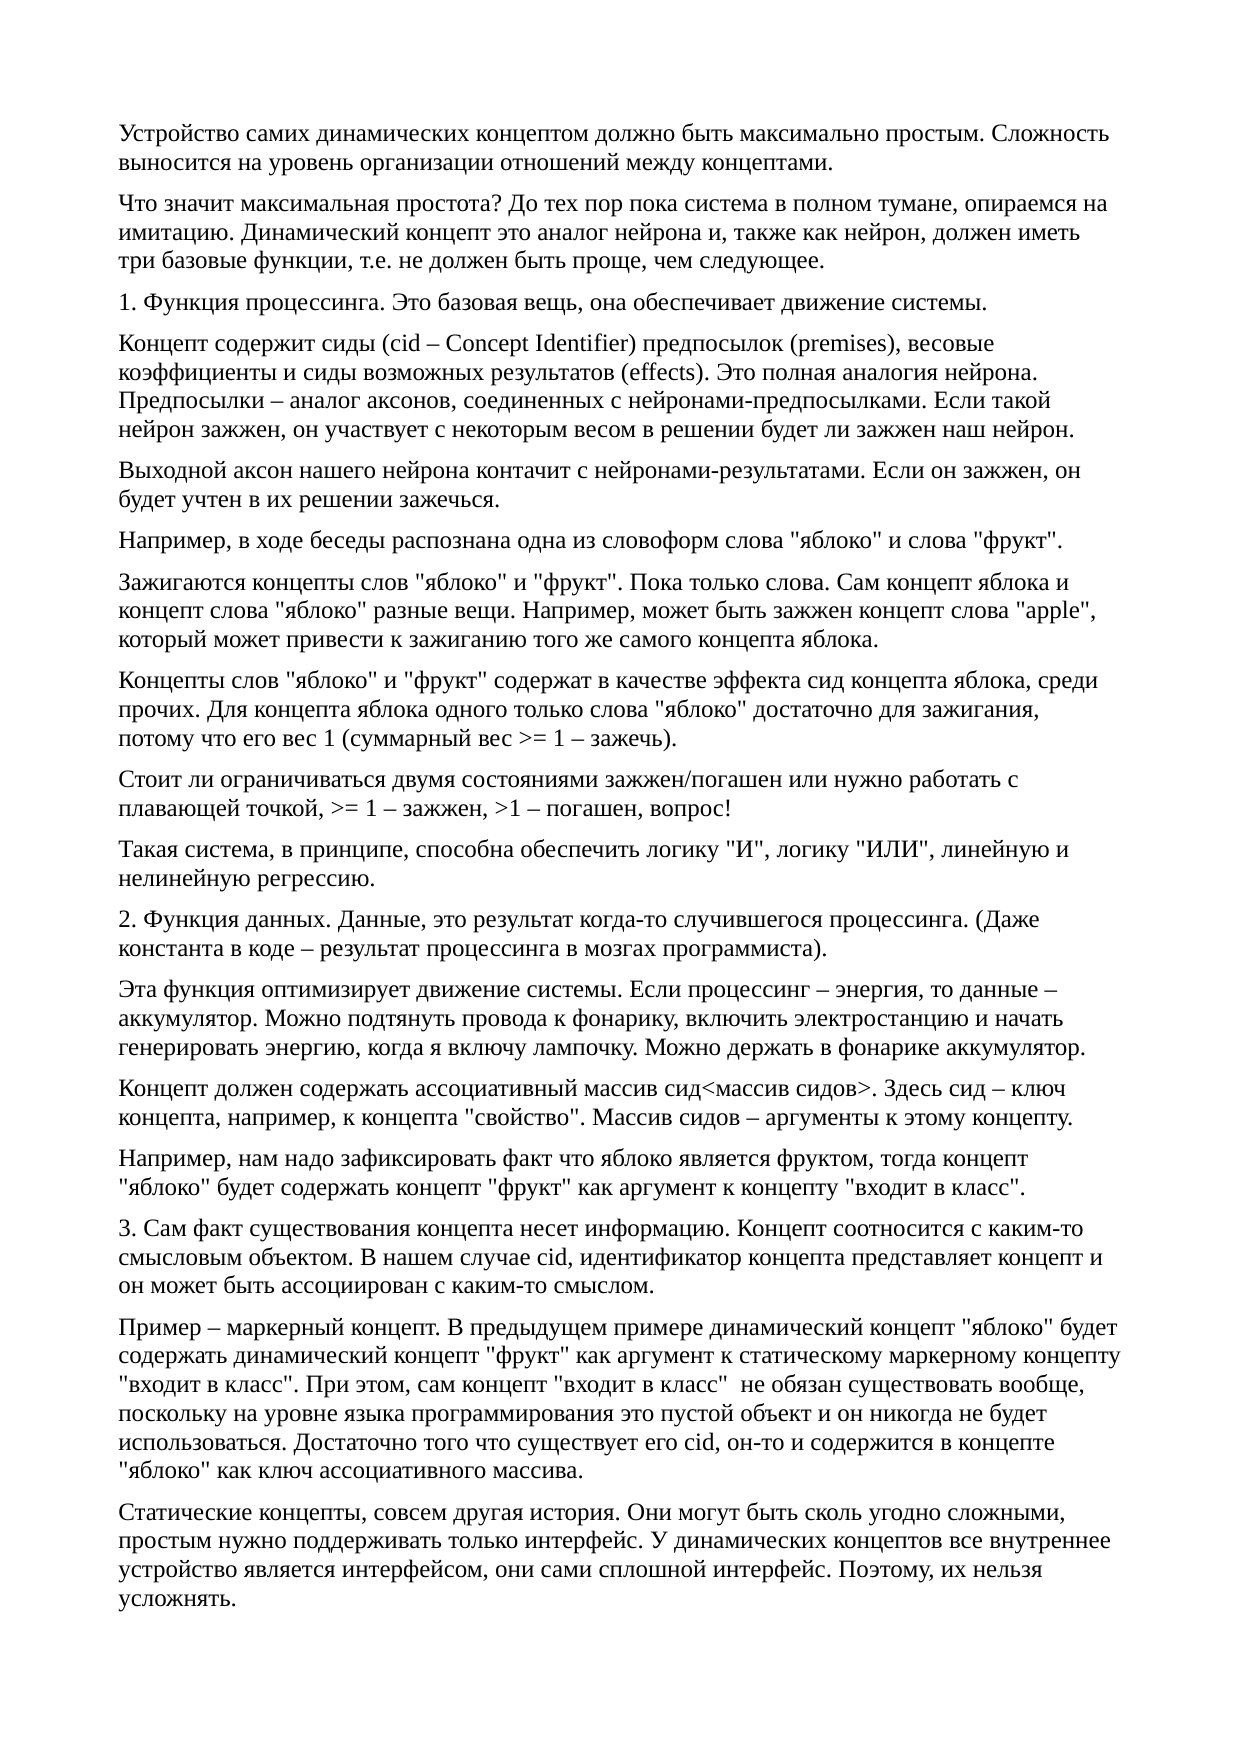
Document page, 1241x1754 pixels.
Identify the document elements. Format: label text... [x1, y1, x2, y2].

text Зажигаются концепты слов "яблоко" и "фрукт". Пока только слова. Сам концепт яблока и концепт слова "яблоко" разные вещи. Например, может быть зажжен концепт слова "apple", который может привести к зажиганию того же самого концепта яблока. [118, 567, 1122, 653]
text 3. Сам факт существования концепта несет информацию. Концепт соотносится с каким-то смысловым объектом. В нашем случае cid, идентификатор концепта представляет концепт и он может быть ассоциирован с каким-то смыслом. [118, 1213, 1122, 1299]
text Например, в ходе беседы распознана одна из словоформ слова "яблоко" и слова "фрукт". [118, 526, 1122, 554]
text Такая система, в принципе, способна обеспечить логику "И", логику "ИЛИ", линейную и нелинейную регрессию. [118, 834, 1122, 892]
text Концепт должен содержать ассоциативный массив сид<массив сидов>. Здесь сид – ключ концепта, например, к концепта "свойство". Массив сидов – аргументы к этому концепту. [118, 1073, 1122, 1131]
text Эта функция оптимизирует движение системы. Если процессинг – энергия, то данные – аккумулятор. Можно подтянуть провода к фонарику, включить электростанцию и начать генерировать энергию, когда я включу лампочку. Можно держать в фонарике аккумулятор. [118, 974, 1122, 1061]
text 1. Функция процессинга. Это базовая вещь, она обеспечивает движение системы. [118, 287, 1122, 316]
text Стоит ли ограничиваться двумя состояниями зажжен/погашен или нужно работать с плавающей точкой, >= 1 – зажжен, >1 – погашен, вопрос! [118, 764, 1122, 822]
text Выходной аксон нашего нейрона контачит с нейронами-результатами. Если он зажжен, он будет учтен в их решении зажечься. [118, 456, 1122, 513]
text Что значит максимальная простота? До тех пор пока система в полном тумане, опираемся на имитацию. Динамический концепт это аналог нейрона и, также как нейрон, должен иметь три базовые функции, т.е. не должен быть проще, чем следующее. [118, 188, 1122, 274]
text Например, нам надо зафиксировать факт что яблоко является фруктом, тогда концепт "яблоко" будет содержать концепт "фрукт" как аргумент к концепту "входит в класс". [118, 1143, 1122, 1201]
text Пример – маркерный концепт. В предыдущем примере динамический концепт "яблоко" будет содержать динамический концепт "фрукт" как аргумент к статическому маркерному концепту "входит в класс". При этом, сам концепт "входит в класс" не обязан существовать вообще, поскольку на уровне языка программирования это пустой объект и он никогда не будет использоваться. Достаточно того что существует его cid, он-то и содержится в концепте "яблоко" как ключ ассоциативного массива. [118, 1312, 1122, 1484]
text Концепты слов "яблоко" и "фрукт" содержат в качестве эффекта сид концепта яблока, среди прочих. Для концепта яблока одного только слова "яблоко" достаточно для зажигания, потому что его вес 1 (суммарный вес >= 1 – зажечь). [118, 666, 1122, 752]
text 2. Функция данных. Данные, это результат когда-то случившегося процессинга. (Даже константа в коде – результат процессинга в мозгах программиста). [118, 904, 1122, 962]
text Концепт содержит сиды (cid – Concept Identifier) предпосылок (premises), весовые коэффициенты и сиды возможных результатов (effects). Это полная аналогия нейрона. Предпосылки – аналог аксонов, соединенных с нейронами-предпосылками. Если такой нейрон зажжен, он участвует с некоторым весом в решении будет ли зажжен наш нейрон. [118, 328, 1122, 443]
text Устройство самих динамических концептом должно быть максимально простым. Сложность выносится на уровень организации отношений между концептами. [118, 118, 1122, 176]
text Статические концепты, совсем другая история. Они могут быть сколь угодно сложными, простым нужно поддерживать только интерфейс. У динамических концептов все внутреннее устройство является интерфейсом, они сами сплошной интерфейс. Поэтому, их нельзя усложнять. [118, 1497, 1122, 1612]
